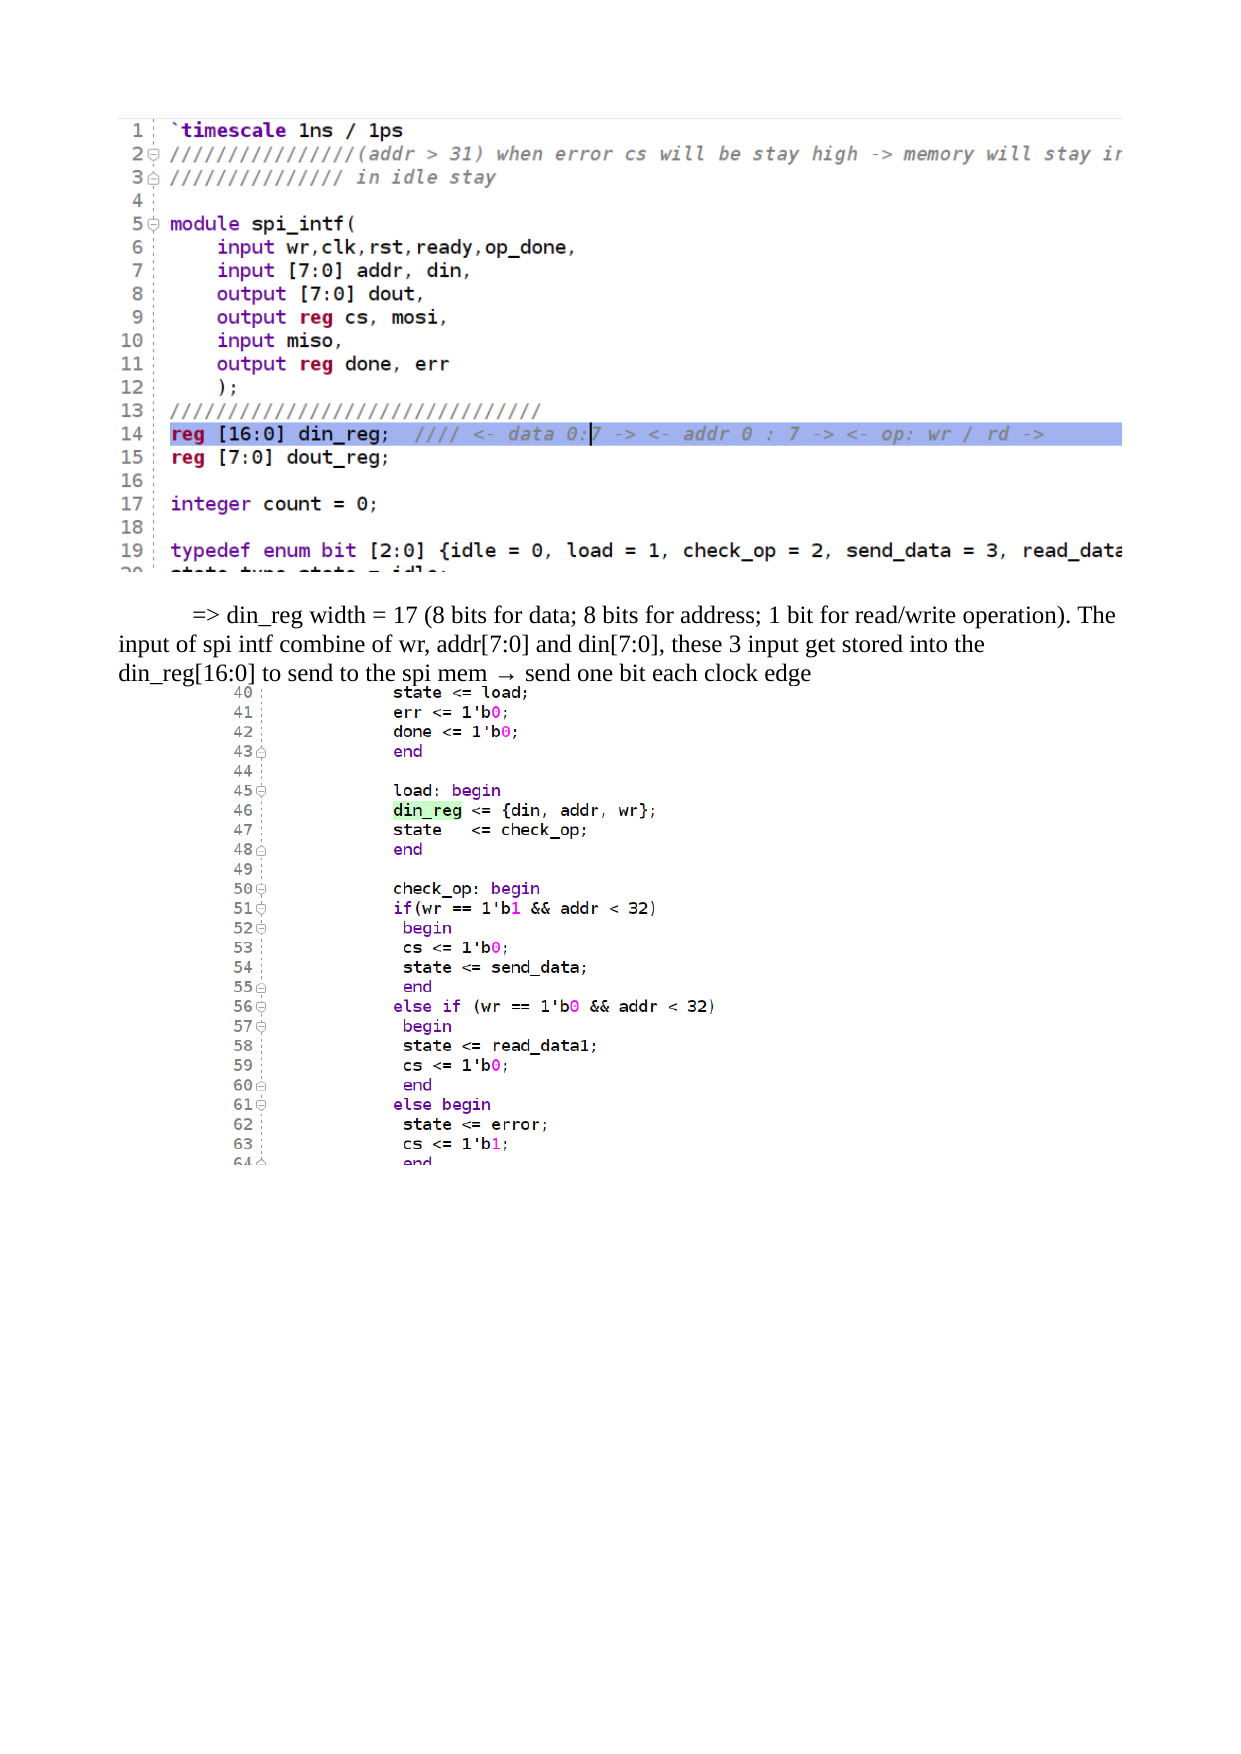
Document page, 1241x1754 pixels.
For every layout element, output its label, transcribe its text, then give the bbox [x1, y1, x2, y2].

text => din_reg width = 17 (8 bits for data; 8 bits for address; 1 bit for read/write operation). The input of spi intf combine of wr, addr[7:0] and din[7:0], these 3 input get stored into the din_reg[16:0] to send to the spi mem → send one bit each clock edge [118, 572, 1122, 686]
picture [118, 118, 1123, 572]
picture [232, 686, 1009, 1165]
